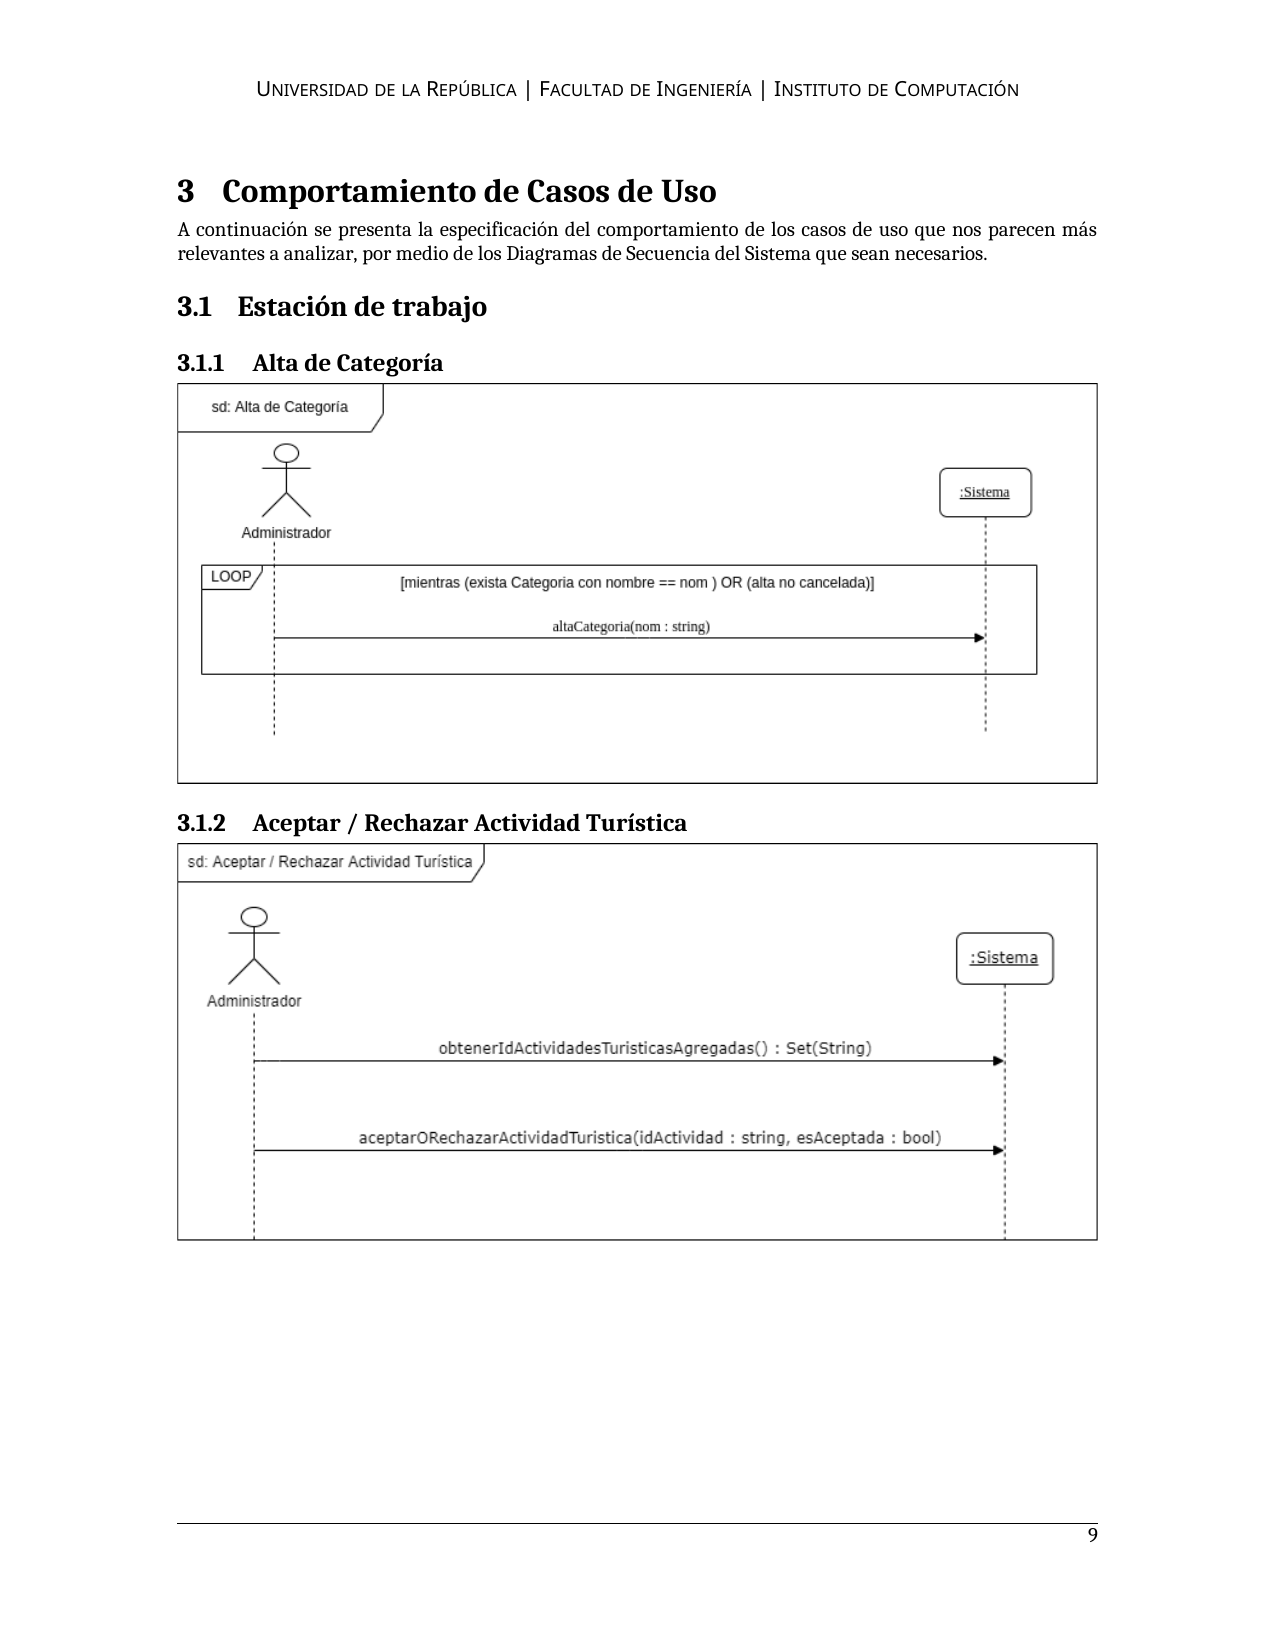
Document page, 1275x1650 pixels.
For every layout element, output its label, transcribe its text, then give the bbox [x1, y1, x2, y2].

text A continuación se presenta la especificación del comportamiento de los casos de uso que nos parecen más relevantes a analizar, por medio de los Diagramas de Secuencia del Sistema que sean necesarios. [177, 217, 1098, 265]
subtitle Comportamiento de Casos de Uso [177, 173, 1098, 211]
subtitle Alta de Categoría [177, 349, 1098, 377]
subtitle Aceptar / Rechazar Actividad Turística [177, 809, 1098, 837]
picture [177, 843, 1098, 1242]
subtitle Estación de trabajo [177, 290, 1098, 324]
picture [177, 383, 1098, 784]
